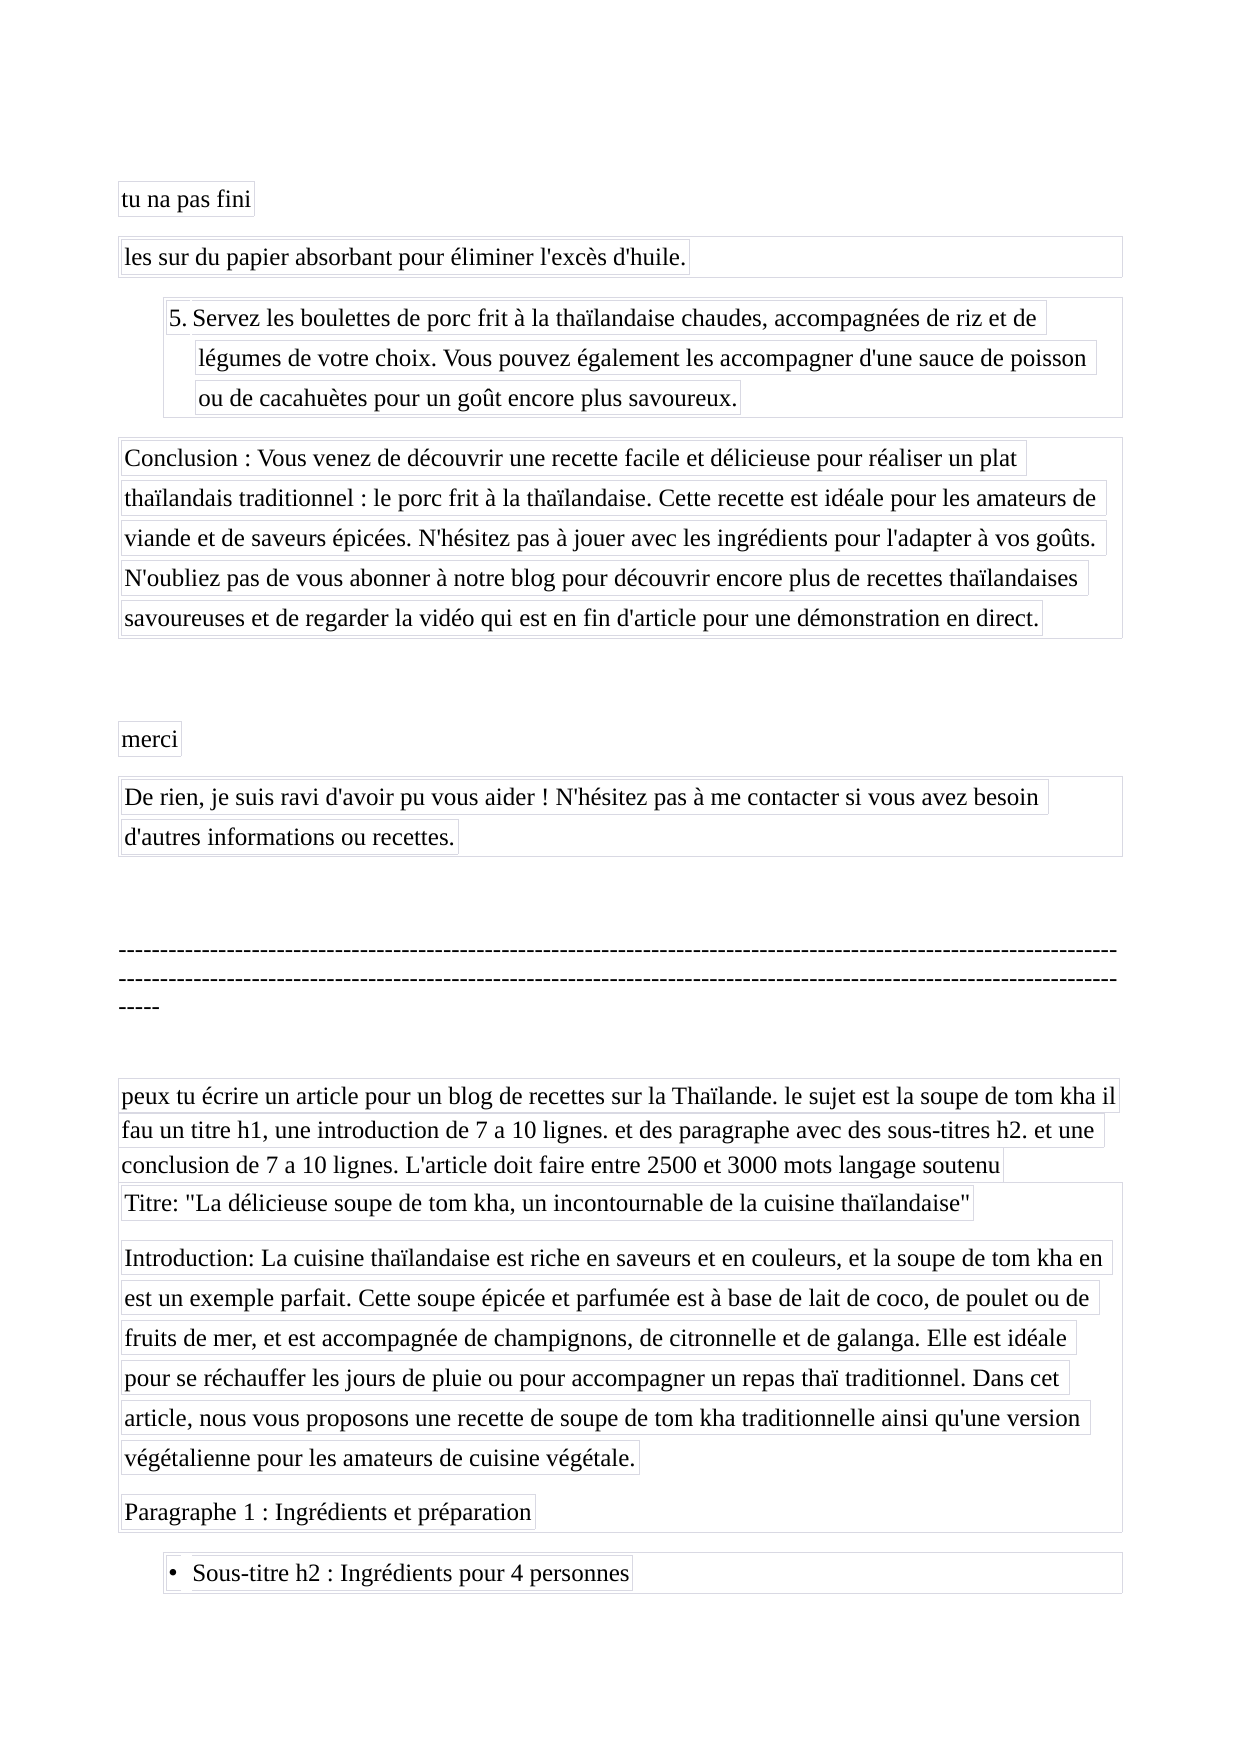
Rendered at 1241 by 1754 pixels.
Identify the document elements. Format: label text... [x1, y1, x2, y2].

text De rien, je suis ravi d'avoir pu vous aider ! N'hésitez pas à me contacter si vous avez besoin d'autres informations ou recettes. [119, 777, 1122, 856]
text ----------------------------------------------------------------------------------------------------------------------------------------------------------------------------------------------------------------------------------------------------- [118, 934, 1122, 1020]
text [182, 721, 1122, 756]
text Paragraphe 1 : Ingrédients et préparation [119, 1491, 1122, 1532]
text Conclusion : Vous venez de découvrir une recette facile et délicieuse pour réaliser un plat thaïlandais traditionnel : le porc frit à la thaïlandaise. Cette recette est idéale pour les amateurs de viande et de saveurs épicées. N'hésitez pas à jouer avec les ingrédients pour l'adapter à vos goûts. N'oubliez pas de vous abonner à notre blog pour découvrir encore plus de recettes thaïlandaises savoureuses et de regarder la vidéo qui est en fin d'article pour une démonstration en direct. [119, 438, 1122, 638]
list Servez les boulettes de porc frit à la thaïlandaise chaudes, accompagnées de riz et de légumes de votre choix. Vous pouvez également les accompagner d'une sauce de poisson ou de cacahuètes pour un goût encore plus savoureux. [164, 298, 1122, 417]
text [255, 181, 1122, 216]
text tu na pas fini [119, 182, 254, 216]
text merci [119, 722, 181, 756]
text peux tu écrire un article pour un blog de recettes sur la Thaïlande. le sujet est la soupe de tom kha il fau un titre h1, une introduction de 7 a 10 lignes. et des paragraphe avec des sous-titres h2. et une conclusion de 7 a 10 lignes. L'article doit faire entre 2500 et 3000 mots langage soutenu [119, 1078, 1122, 1182]
text Introduction: La cuisine thaïlandaise est riche en saveurs et en couleurs, et la soupe de tom kha en est un exemple parfait. Cette soupe épicée et parfumée est à base de lait de coco, de poulet ou de fruits de mer, et est accompagnée de champignons, de citronnelle et de galanga. Elle est idéale pour se réchauffer les jours de pluie ou pour accompagner un repas thaï traditionnel. Dans cet article, nous vous proposons une recette de soupe de tom kha traditionnelle ainsi qu'une version végétalienne pour les amateurs de cuisine végétale. [119, 1237, 1122, 1474]
list Sous-titre h2 : Ingrédients pour 4 personnes [164, 1553, 1122, 1593]
text les sur du papier absorbant pour éliminer l'excès d'huile. [119, 237, 1122, 277]
text Titre: "La délicieuse soupe de tom kha, un incontournable de la cuisine thaïlandaise" [119, 1183, 1122, 1220]
